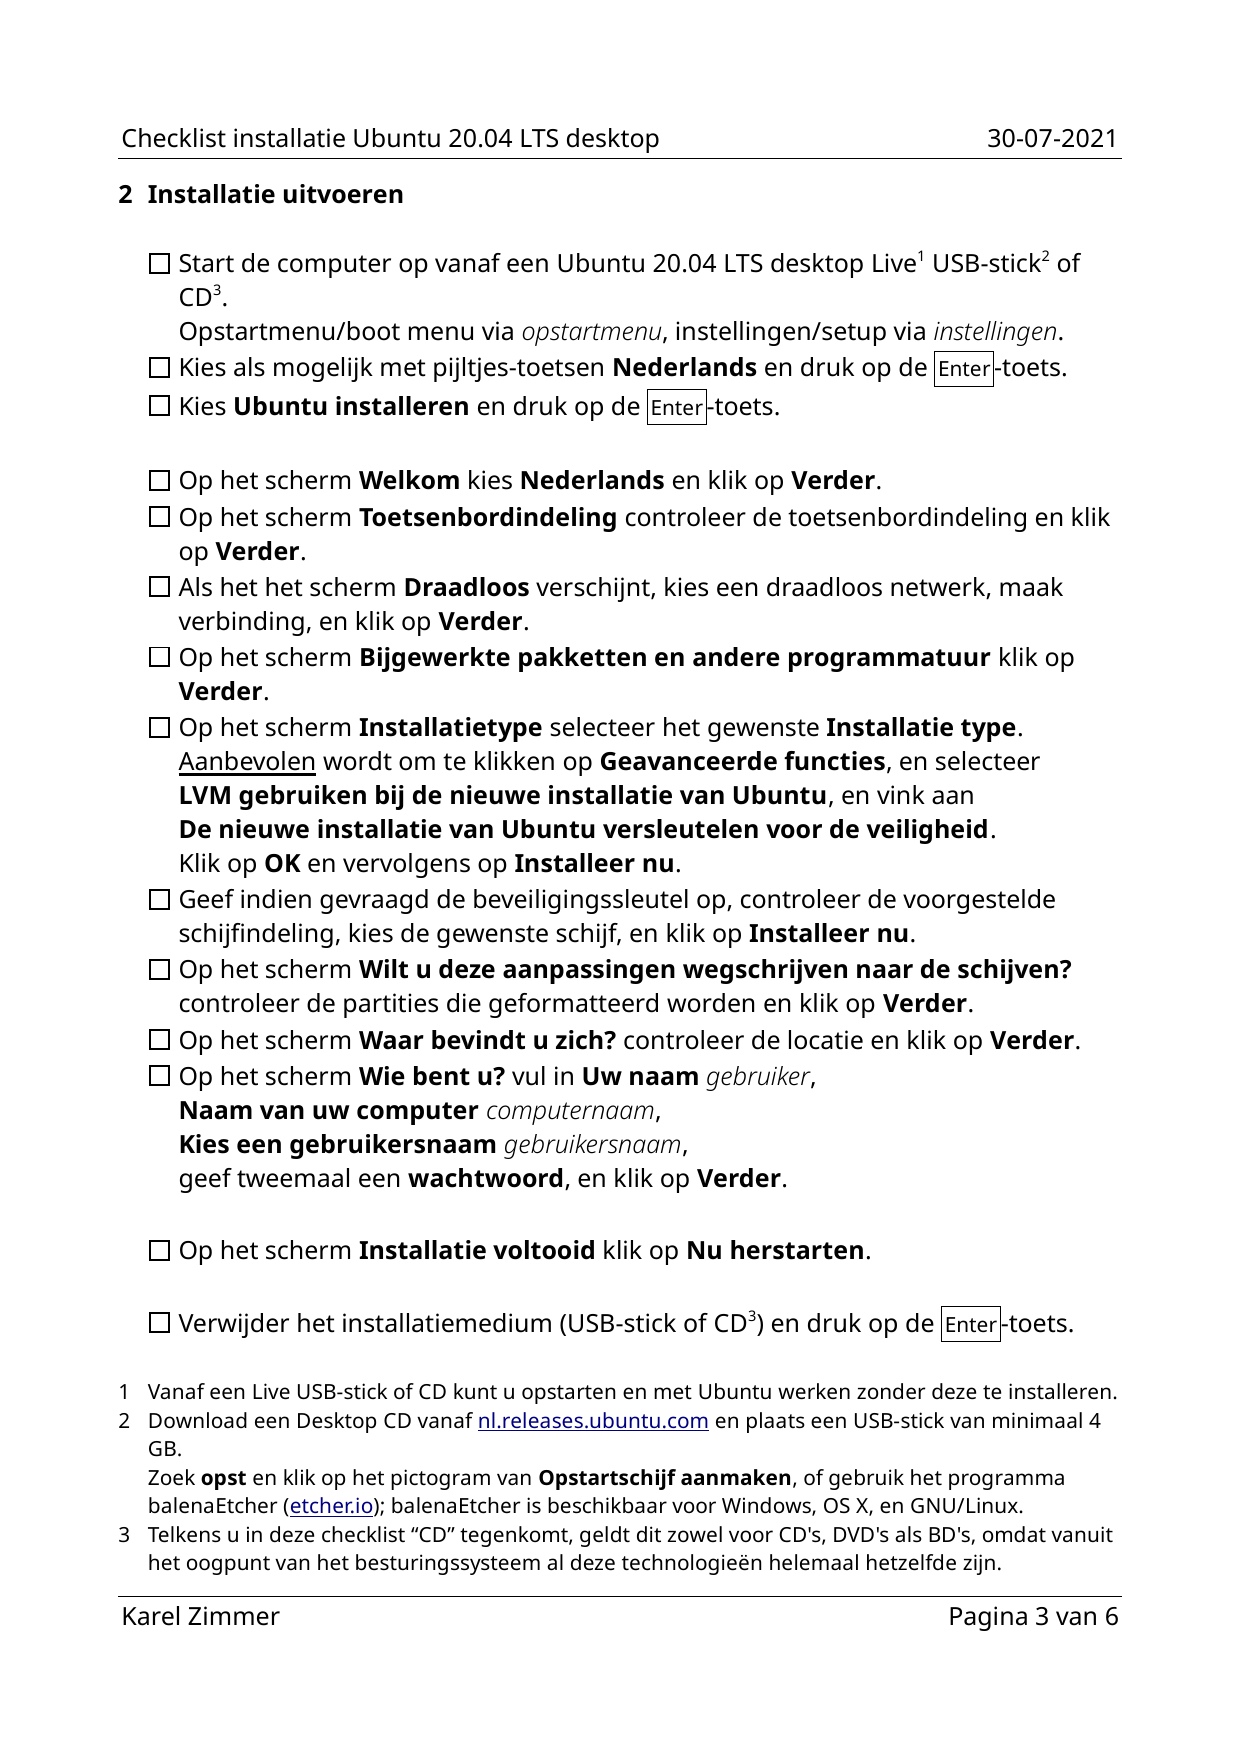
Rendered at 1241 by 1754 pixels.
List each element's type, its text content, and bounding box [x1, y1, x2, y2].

table_cell [141, 498, 177, 568]
table_cell [141, 1021, 177, 1058]
table_cell Op het scherm Wie bent u? vul in Uw naam gebruiker, Naam van uw computer computernaam, Kies een gebruikersnaam gebruikersnaam, geef tweemaal een wachtwoord, en klik op Verder. [177, 1058, 1121, 1196]
table_header Start de computer op vanaf een Ubuntu 20.04 LTS desktop Live USB-stick of CD. Opstartmenu/boot menu via opstartmenu, instellingen/setup via instellingen. [177, 245, 1121, 349]
table_cell [141, 462, 177, 498]
table_cell [141, 709, 177, 881]
table_cell Op het scherm Welkom kies Nederlands en klik op Verder. [177, 462, 1121, 498]
list Installatie uitvoeren [118, 177, 1122, 211]
table_cell Op het scherm Bijgewerkte pakketten en andere programmatuur klik op Verder. [177, 639, 1121, 709]
table_cell [177, 1196, 1121, 1232]
table_cell Op het scherm Installatie voltooid klik op Nu herstarten. [177, 1232, 1121, 1268]
table_cell Verwijder het installatiemedium (USB-stick of CD3) en druk op de Enter-toets. [177, 1305, 1121, 1343]
table_cell [141, 388, 177, 426]
table_cell Kies als mogelijk met pijltjes-toetsen Nederlands en druk op de Enter-toets. [177, 349, 1121, 387]
table_cell [141, 1058, 177, 1196]
table_cell [177, 1268, 1121, 1304]
table_header [141, 245, 177, 349]
table_cell Op het scherm Waar bevindt u zich? controleer de locatie en klik op Verder. [177, 1021, 1121, 1058]
table_cell [177, 426, 1121, 462]
table_cell Geef indien gevraagd de beveiligingssleutel op, controleer de voorgestelde schijfindeling, kies de gewenste schijf, en klik op Installeer nu. [177, 881, 1121, 951]
table_cell Op het scherm Wilt u deze aanpassingen wegschrijven naar de schijven? controleer de partities die geformatteerd worden en klik op Verder. [177, 951, 1121, 1021]
table_cell [141, 1196, 177, 1232]
table_cell [141, 1305, 177, 1343]
table_cell [141, 881, 177, 951]
table_cell [141, 951, 177, 1021]
table_cell Kies Ubuntu installeren en druk op de Enter-toets. [177, 388, 1121, 426]
table_cell Op het scherm Toetsenbordindeling controleer de toetsenbordindeling en klik op Verder. [177, 498, 1121, 568]
table_cell [141, 426, 177, 462]
table_cell [141, 349, 177, 387]
table_cell [141, 569, 177, 639]
table_cell Als het het scherm Draadloos verschijnt, kies een draadloos netwerk, maak verbinding, en klik op Verder. [177, 569, 1121, 639]
table_cell [141, 1268, 177, 1304]
table_cell [141, 1232, 177, 1268]
table_cell [141, 639, 177, 709]
table_cell Op het scherm Installatietype selecteer het gewenste Installatie type. Aanbevolen wordt om te klikken op Geavanceerde functies, en selecteer LVM gebruiken bij de nieuwe installatie van Ubuntu, en vink aan De nieuwe installatie van Ubuntu versleutelen voor de veiligheid. Klik op OK en vervolgens op Installeer nu. [177, 709, 1121, 881]
